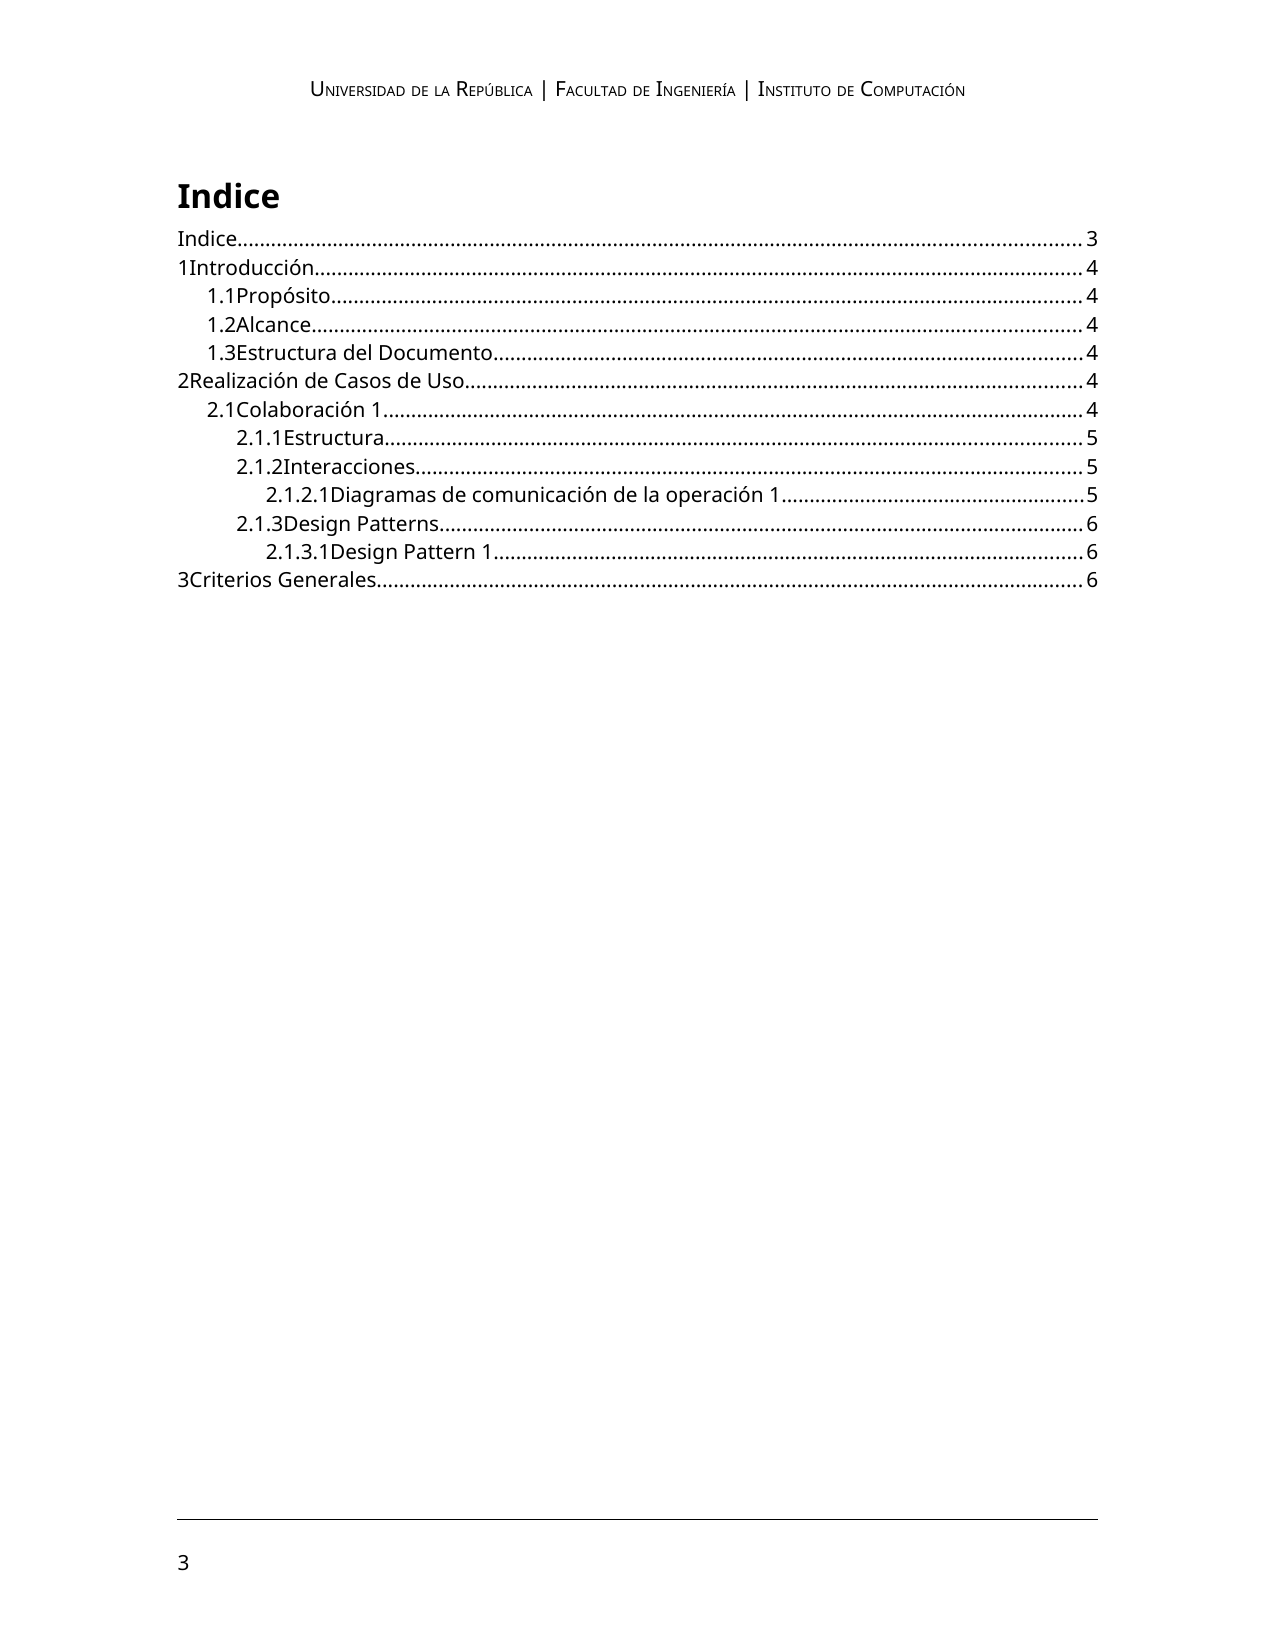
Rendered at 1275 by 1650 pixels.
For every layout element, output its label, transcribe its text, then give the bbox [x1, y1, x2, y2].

text 1.2Alcance 4 [207, 310, 1098, 338]
text 2.1.3Design Patterns 6 [236, 509, 1098, 537]
subtitle Indice [177, 173, 1098, 218]
text 1Introducción 4 [177, 253, 1098, 281]
text 2.1.1Estructura 5 [236, 423, 1098, 452]
text 3Criterios Generales 6 [177, 566, 1098, 594]
text Indice 3 [177, 224, 1098, 253]
text 2.1.2.1Diagramas de comunicación de la operación 1 5 [266, 480, 1098, 509]
text 2.1Colaboración 1 4 [207, 395, 1098, 423]
text 1.3Estructura del Documento 4 [207, 338, 1098, 367]
text 2.1.3.1Design Pattern 1 6 [266, 537, 1098, 566]
text 2Realización de Casos de Uso 4 [177, 367, 1098, 395]
text 1.1Propósito 4 [207, 281, 1098, 310]
text 2.1.2Interacciones 5 [236, 452, 1098, 480]
